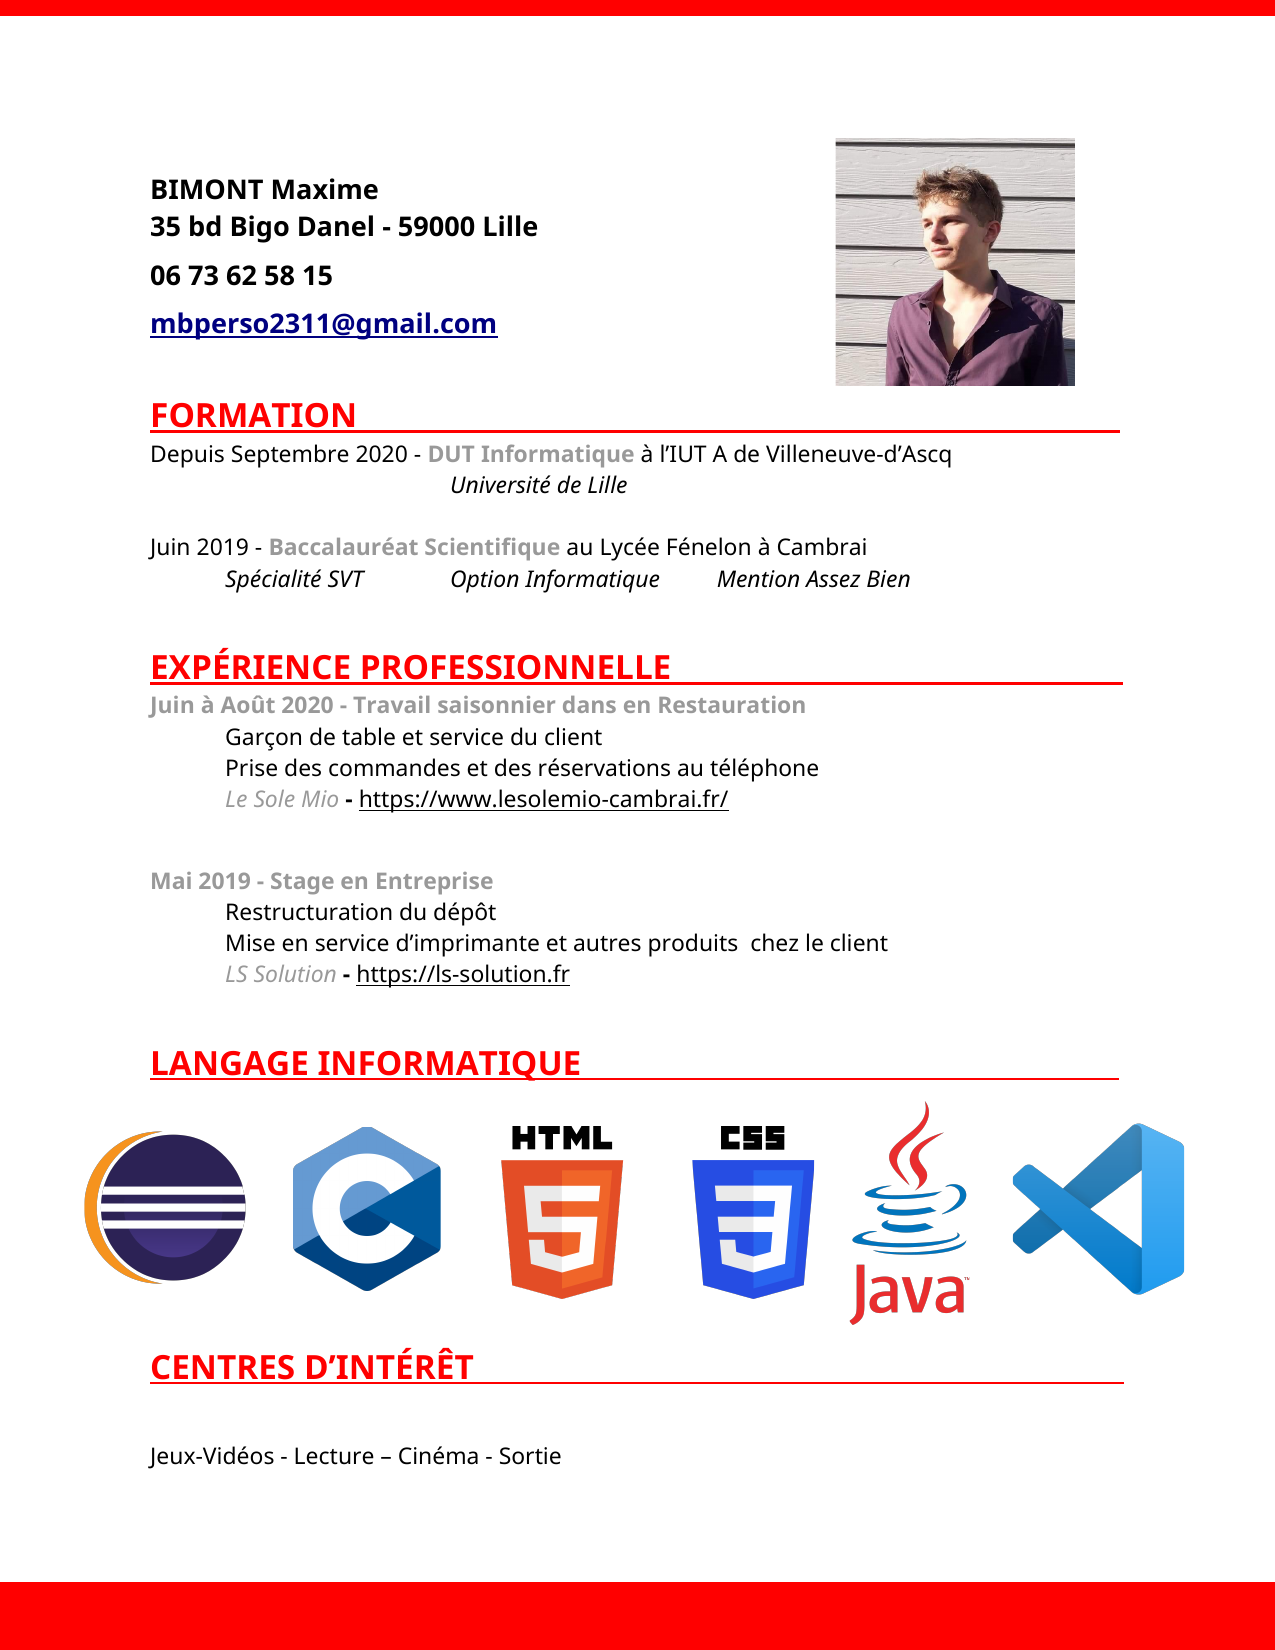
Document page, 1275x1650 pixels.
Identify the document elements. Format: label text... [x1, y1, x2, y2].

text [1075, 171, 1125, 208]
text mbperso2311@gmail.com [150, 305, 1125, 342]
text EXPÉRIENCE PROFESSIONNELLE Juin à Août 2020 - Travail saisonnier dans en Restauration Garçon de table et service du client Prise des commandes et des réservations au téléphone Le Sole Mio - https://www.lesolemio-cambrai.fr/ [150, 644, 1125, 814]
picture [0, 1582, 1275, 1650]
picture [849, 1101, 970, 1325]
picture [0, 0, 1275, 16]
picture [1012, 1123, 1185, 1295]
picture [293, 1127, 441, 1291]
picture [476, 1126, 648, 1299]
picture [692, 1126, 815, 1299]
text 06 73 62 58 15 [150, 256, 1125, 293]
text CENTRES D’INTÉRÊT Jeux-Vidéos - Lecture – Cinéma - Sortie [150, 1298, 1125, 1471]
text BIMONT Maxime [150, 171, 835, 208]
text FORMATION Depuis Septembre 2020 - DUT Informatique à l’IUT A de Villeneuve-d’Ascq Université de Lille Juin 2019 - Baccalauréat Scientifique au Lycée Fénelon à Cambrai Spécialité SVT Option Informatique Mention Assez Bien [150, 392, 1125, 594]
picture [835, 138, 1075, 237]
picture [84, 1131, 246, 1284]
text LANGAGE INFORMATIQUE [150, 1040, 1125, 1085]
text Mai 2019 - Stage en Entreprise Restructuration du dépôt Mise en service d’imprimante et autres produits chez le client LS Solution - https://ls-solution.fr [150, 864, 1125, 989]
text 35 bd Bigo Danel - 59000 Lille [150, 208, 1125, 244]
